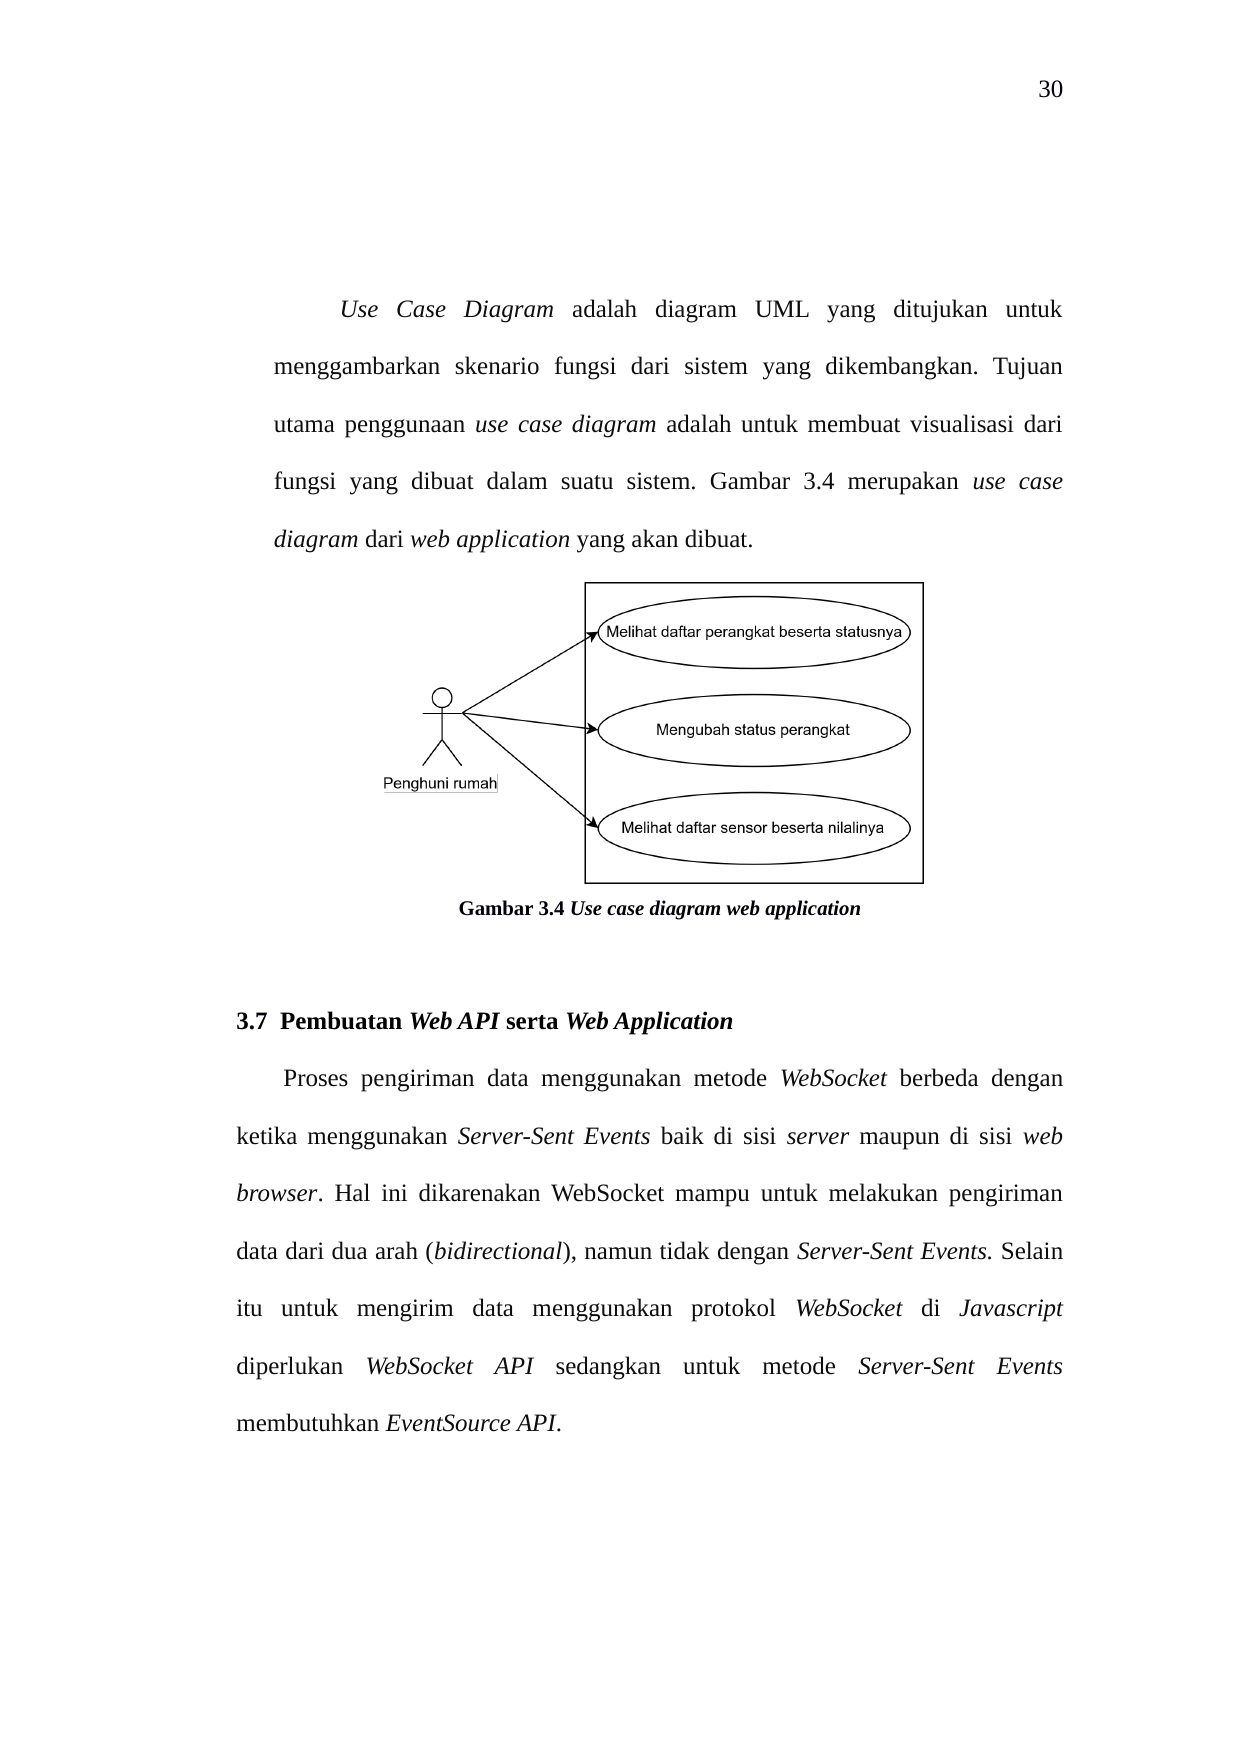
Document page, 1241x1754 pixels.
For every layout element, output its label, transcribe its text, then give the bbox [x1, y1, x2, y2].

text Proses pengiriman data menggunakan metode WebSocket berbeda dengan ketika menggunakan Server-Sent Events baik di sisi server maupun di sisi web browser. Hal ini dikarenakan WebSocket mampu untuk melakukan pengiriman data dari dua arah (bidirectional), namun tidak dengan Server-Sent Events. Selain itu untuk mengirim data menggunakan protokol WebSocket di Javascript diperlukan WebSocket API sedangkan untuk metode Server-Sent Events membutuhkan EventSource API. [236, 1063, 1063, 1437]
text Use Case Diagram adalah diagram UML yang ditujukan untuk menggambarkan skenario fungsi dari sistem yang dikembangkan. Tujuan utama penggunaan use case diagram adalah untuk membuat visualisasi dari fungsi yang dibuat dalam suatu sistem. Gambar 3.4 merupakan use case diagram dari web application yang akan dibuat. [274, 294, 1063, 552]
picture [384, 582, 925, 885]
text 2Gambar 3.4 Use case diagram web application [384, 885, 925, 920]
subtitle 3.7 Pembuatan Web API serta Web Application [236, 1006, 1063, 1035]
